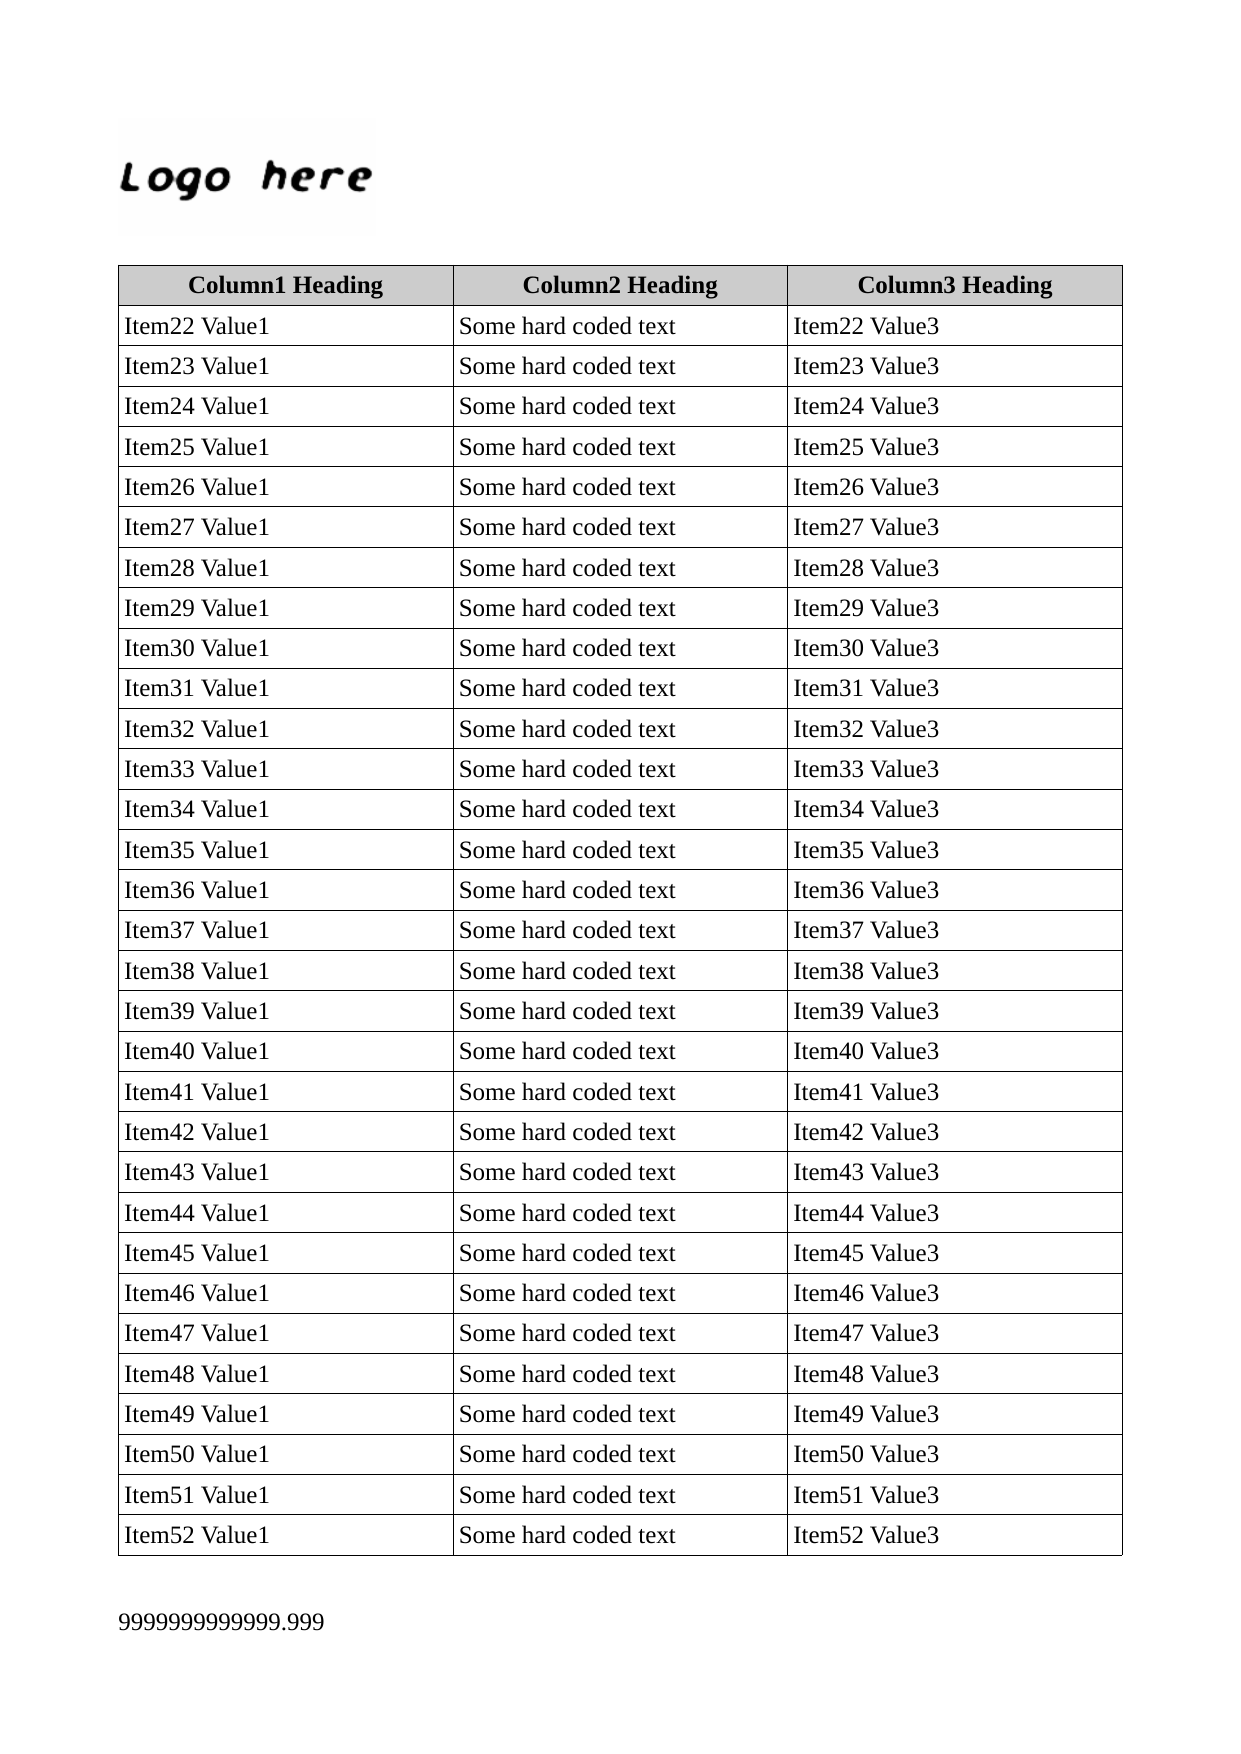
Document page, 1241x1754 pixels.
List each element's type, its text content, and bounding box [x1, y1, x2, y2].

table_cell Item38 Value1 [119, 951, 453, 990]
table_cell Some hard coded text [454, 387, 787, 426]
table_cell Some hard coded text [454, 1354, 787, 1393]
table_cell Some hard coded text [454, 507, 787, 547]
table_header Column3 Heading [788, 266, 1122, 305]
table_cell Item26 Value1 [119, 467, 453, 506]
table_cell Item40 Value1 [119, 1032, 453, 1071]
table_cell Some hard coded text [454, 1314, 787, 1353]
table_cell Item51 Value3 [788, 1475, 1122, 1514]
table_cell Item49 Value1 [119, 1394, 453, 1434]
table_cell Item43 Value3 [788, 1152, 1122, 1192]
table_cell Item33 Value1 [119, 749, 453, 789]
table_cell Item42 Value3 [788, 1112, 1122, 1151]
table_cell Item37 Value1 [119, 911, 453, 950]
table_cell Item28 Value3 [788, 548, 1122, 587]
table_cell Item32 Value1 [119, 709, 453, 748]
table_cell Item23 Value3 [788, 346, 1122, 386]
table_cell Some hard coded text [454, 427, 787, 466]
table_cell Item45 Value1 [119, 1233, 453, 1272]
table_cell Some hard coded text [454, 346, 787, 386]
table_cell Item26 Value3 [788, 467, 1122, 506]
table_cell Item35 Value3 [788, 830, 1122, 869]
table_cell Item31 Value3 [788, 669, 1122, 708]
table_cell Item45 Value3 [788, 1233, 1122, 1272]
table_cell Some hard coded text [454, 306, 787, 345]
table_cell Some hard coded text [454, 870, 787, 909]
table_cell Item50 Value1 [119, 1435, 453, 1474]
table_cell Item48 Value3 [788, 1354, 1122, 1393]
table_cell Item51 Value1 [119, 1475, 453, 1514]
table_cell Item52 Value3 [788, 1515, 1122, 1554]
table_cell Item52 Value1 [119, 1515, 453, 1554]
table_cell Some hard coded text [454, 1475, 787, 1514]
table_cell Item27 Value1 [119, 507, 453, 547]
table_cell Item31 Value1 [119, 669, 453, 708]
table_cell Item47 Value3 [788, 1314, 1122, 1353]
table_cell Item32 Value3 [788, 709, 1122, 748]
table_cell Item47 Value1 [119, 1314, 453, 1353]
table_cell Some hard coded text [454, 1193, 787, 1232]
table_cell Item22 Value3 [788, 306, 1122, 345]
table_header Column2 Heading [454, 266, 787, 305]
table_cell Item30 Value1 [119, 629, 453, 668]
table_cell Item33 Value3 [788, 749, 1122, 789]
table_cell Item50 Value3 [788, 1435, 1122, 1474]
table_cell Some hard coded text [454, 911, 787, 950]
table_cell Item46 Value3 [788, 1274, 1122, 1313]
table_cell Item30 Value3 [788, 629, 1122, 668]
table_cell Item34 Value3 [788, 790, 1122, 829]
table_cell Some hard coded text [454, 1072, 787, 1111]
table_cell Item29 Value1 [119, 588, 453, 627]
table_cell Some hard coded text [454, 588, 787, 627]
table_cell Item25 Value1 [119, 427, 453, 466]
table_cell Item34 Value1 [119, 790, 453, 829]
table_cell Some hard coded text [454, 1435, 787, 1474]
table_cell Some hard coded text [454, 1032, 787, 1071]
table_cell Some hard coded text [454, 669, 787, 708]
table_cell Item41 Value3 [788, 1072, 1122, 1111]
table_cell Item29 Value3 [788, 588, 1122, 627]
table_cell Item39 Value1 [119, 991, 453, 1031]
table_cell Item35 Value1 [119, 830, 453, 869]
table_cell Some hard coded text [454, 1394, 787, 1434]
table_cell Item27 Value3 [788, 507, 1122, 547]
table_cell Item37 Value3 [788, 911, 1122, 950]
table_cell Some hard coded text [454, 1274, 787, 1313]
table_cell Some hard coded text [454, 951, 787, 990]
table_cell Item36 Value3 [788, 870, 1122, 909]
table_cell Item40 Value3 [788, 1032, 1122, 1071]
table_cell Item25 Value3 [788, 427, 1122, 466]
table_cell Item24 Value3 [788, 387, 1122, 426]
table_cell Item44 Value1 [119, 1193, 453, 1232]
table_cell Some hard coded text [454, 548, 787, 587]
table_cell Item48 Value1 [119, 1354, 453, 1393]
table_cell Item39 Value3 [788, 991, 1122, 1031]
table_cell Item22 Value1 [119, 306, 453, 345]
table_cell Some hard coded text [454, 1152, 787, 1192]
table_cell Item43 Value1 [119, 1152, 453, 1192]
table_cell Some hard coded text [454, 467, 787, 506]
table_cell Item46 Value1 [119, 1274, 453, 1313]
table_cell Some hard coded text [454, 749, 787, 789]
table_cell Item44 Value3 [788, 1193, 1122, 1232]
table_cell Some hard coded text [454, 830, 787, 869]
table_cell Some hard coded text [454, 1112, 787, 1151]
table_cell Some hard coded text [454, 629, 787, 668]
table_cell Item42 Value1 [119, 1112, 453, 1151]
table_cell Some hard coded text [454, 790, 787, 829]
table_cell Item36 Value1 [119, 870, 453, 909]
table_cell Item23 Value1 [119, 346, 453, 386]
table_cell Some hard coded text [454, 991, 787, 1031]
table_cell Item41 Value1 [119, 1072, 453, 1111]
table_cell Item28 Value1 [119, 548, 453, 587]
table_cell Some hard coded text [454, 1515, 787, 1554]
table_cell Some hard coded text [454, 1233, 787, 1272]
table_cell Item38 Value3 [788, 951, 1122, 990]
picture [118, 118, 377, 236]
table_header Column1 Heading [119, 266, 453, 305]
table_cell Item49 Value3 [788, 1394, 1122, 1434]
table_cell Item24 Value1 [119, 387, 453, 426]
table_cell Some hard coded text [454, 709, 787, 748]
